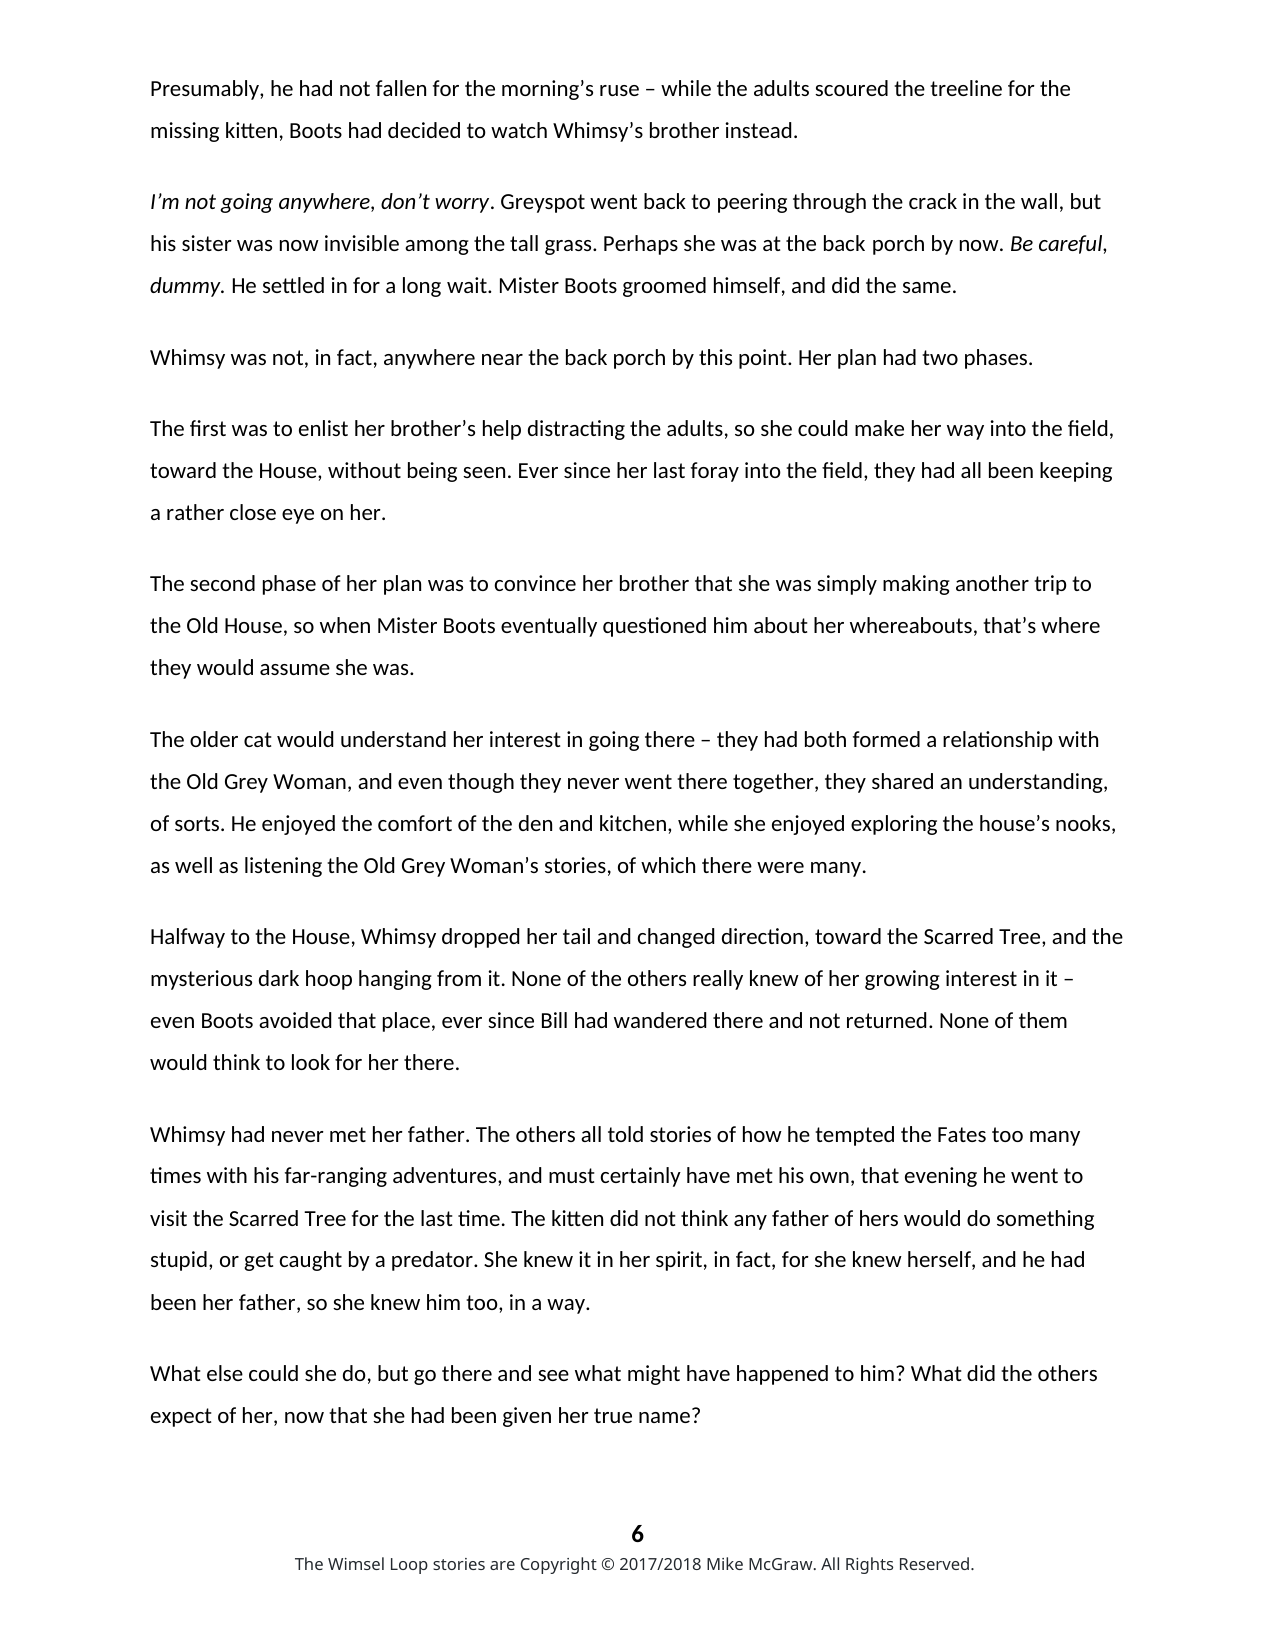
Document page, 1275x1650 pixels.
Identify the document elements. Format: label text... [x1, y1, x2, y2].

text Whimsy was not, in fact, anywhere near the back porch by this point. Her plan had two phases. [150, 343, 1125, 371]
text What else could she do, but go there and see what might have happened to him? What did the others expect of her, now that she had been given her true name? [150, 1359, 1125, 1429]
text Whimsy had never met her father. The others all told stories of how he tempted the Fates too many times with his far-ranging adventures, and must certainly have met his own, that evening he went to visit the Scarred Tree for the last time. The kitten did not think any father of hers would do something stupid, or get caught by a predator. She knew it in her spirit, in fact, for she knew herself, and he had been her father, so she knew him too, in a way. [150, 1120, 1125, 1316]
text The first was to enlist her brother’s help distracting the adults, so she could make her way into the field, toward the House, without being seen. Ever since her last foray into the field, they had all been keeping a rather close eye on her. [150, 414, 1125, 526]
text Presumably, he had not fallen for the morning’s ruse – while the adults scoured the treeline for the missing kitten, Boots had decided to watch Whimsy’s brother instead. [150, 74, 1125, 144]
text The older cat would understand her interest in going there – they had both formed a relationship with the Old Grey Woman, and even though they never went there together, they shared an understanding, of sorts. He enjoyed the comfort of the den and kitchen, while she enjoyed exploring the house’s nooks, as well as listening the Old Grey Woman’s stories, of which there were many. [150, 725, 1125, 879]
text The second phase of her plan was to convince her brother that she was simply making another trip to the Old House, so when Mister Boots eventually questioned him about her whereabouts, that’s where they would assume she was. [150, 569, 1125, 681]
text Halfway to the House, Whimsy dropped her tail and changed direction, toward the Scarred Tree, and the mysterious dark hoop hanging from it. None of the others really knew of her growing interest in it – even Boots avoided that place, ever since Bill had wandered there and not returned. None of them would think to look for her there. [150, 922, 1125, 1076]
text I’m not going anywhere, don’t worry. Greyspot went back to peering through the crack in the wall, but his sister was now invisible among the tall grass. Perhaps she was at the back porch by now. Be careful, dummy. He settled in for a long wait. Mister Boots groomed himself, and did the same. [150, 187, 1125, 299]
